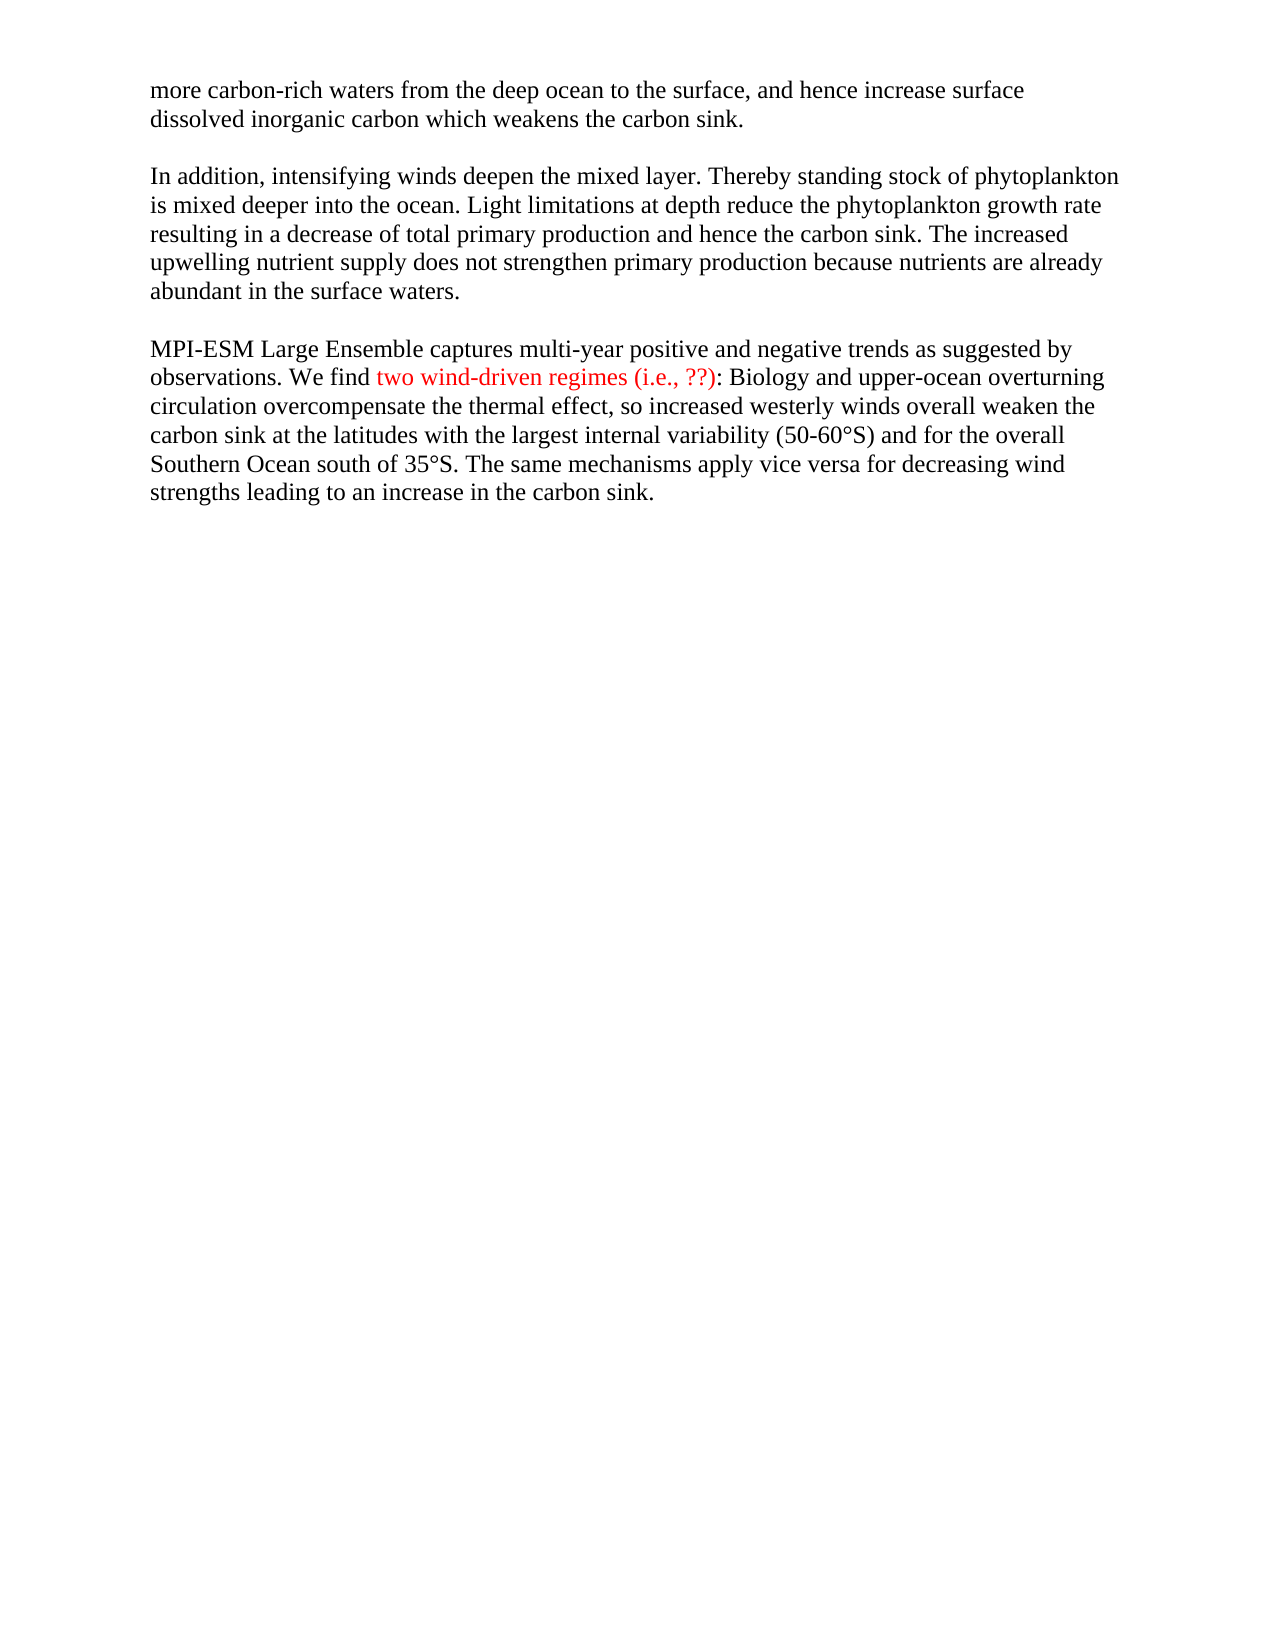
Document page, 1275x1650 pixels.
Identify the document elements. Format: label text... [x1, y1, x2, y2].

text MPI-ESM Large Ensemble captures multi-year positive and negative trends as suggested by observations. We find two wind-driven regimes (i.e., ??): Biology and upper-ocean overturning circulation overcompensate the thermal effect, so increased westerly winds overall weaken the carbon sink at the latitudes with the largest internal variability (50-60°S) and for the overall Southern Ocean south of 35°S. The same mechanisms apply vice versa for decreasing wind strengths leading to an increase in the carbon sink. [150, 334, 1125, 506]
text In addition, intensifying winds deepen the mixed layer. Thereby standing stock of phytoplankton is mixed deeper into the ocean. Light limitations at depth reduce the phytoplankton growth rate resulting in a decrease of total primary production and hence the carbon sink. The increased upwelling nutrient supply does not strengthen primary production because nutrients are already abundant in the surface waters. [150, 161, 1125, 305]
text more carbon-rich waters from the deep ocean to the surface, and hence increase surface dissolved inorganic carbon which weakens the carbon sink. [150, 75, 1125, 132]
